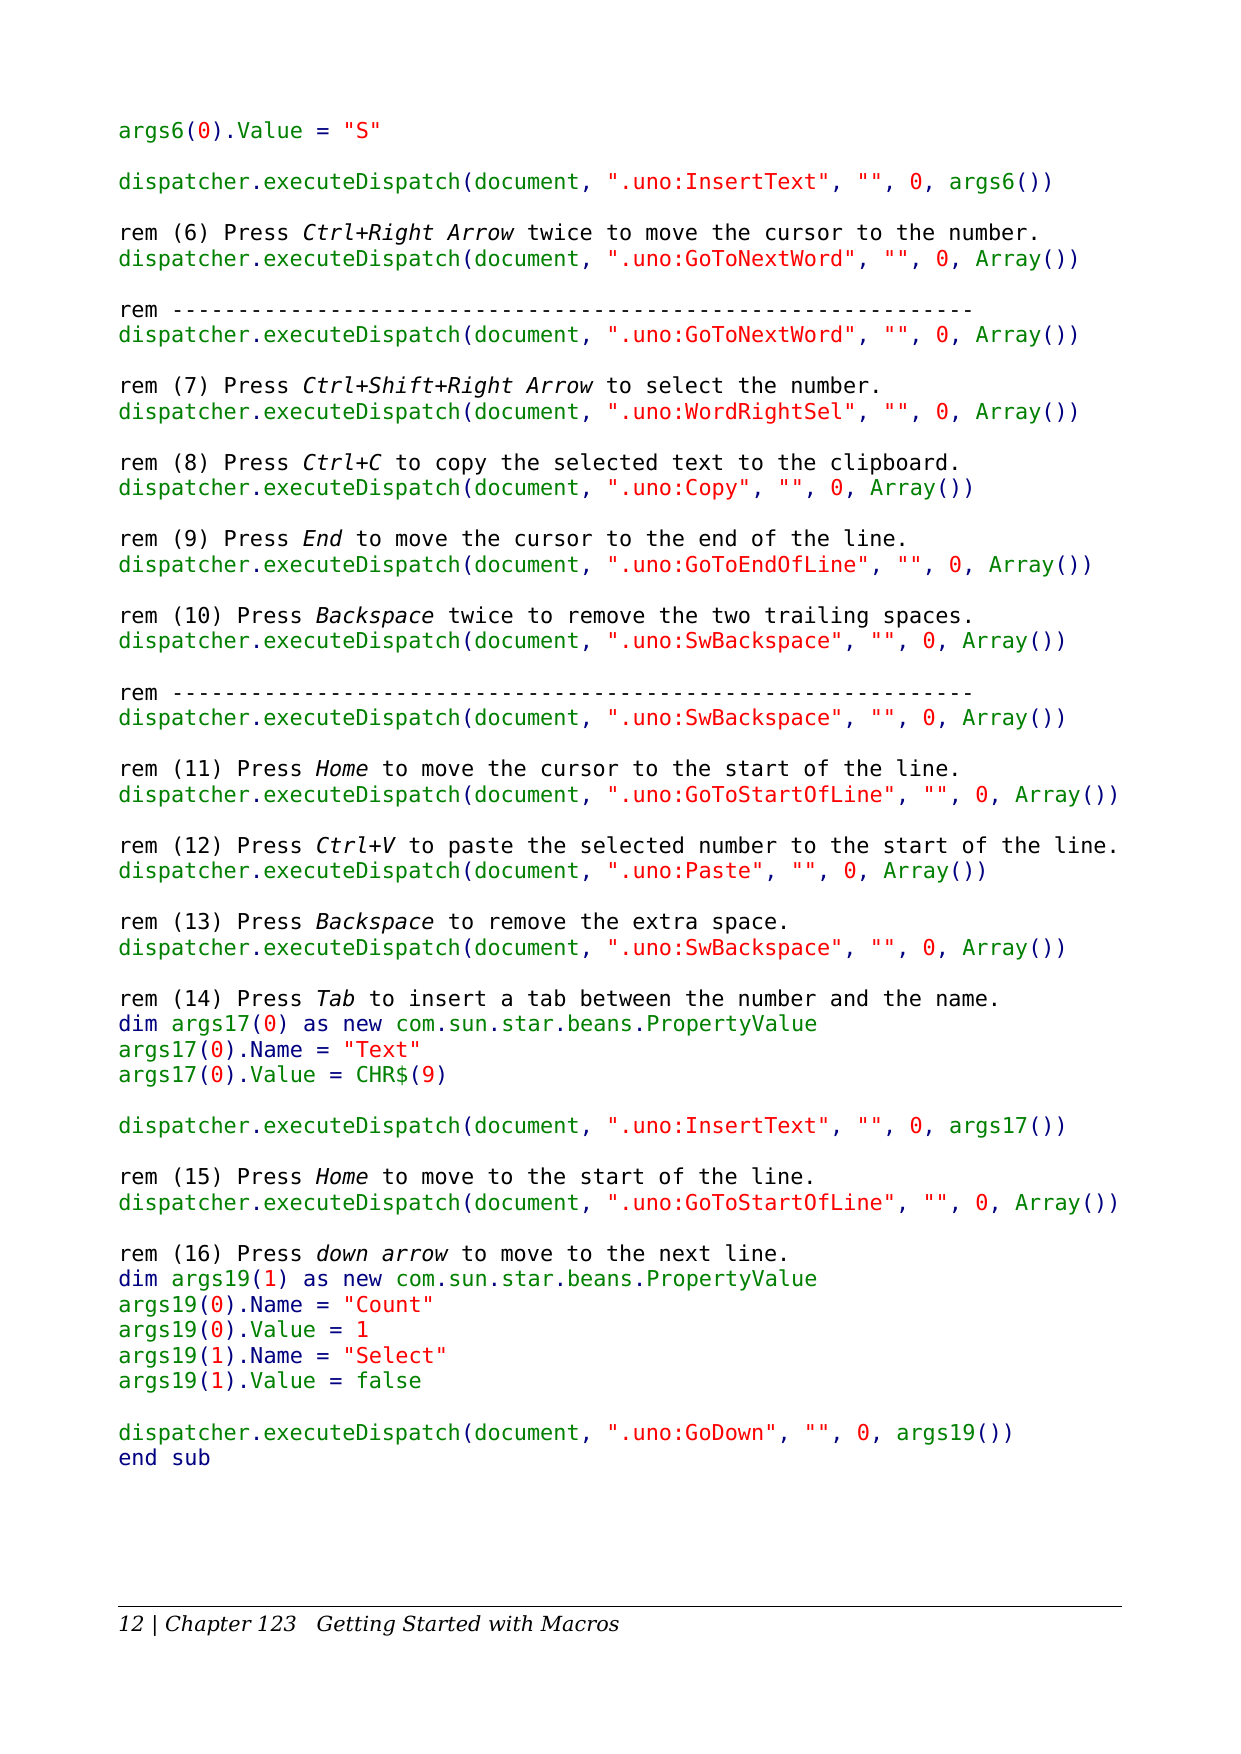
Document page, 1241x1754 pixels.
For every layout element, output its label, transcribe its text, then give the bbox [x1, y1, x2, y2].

text dispatcher.executeDispatch(document, ".uno:SwBackspace", "", 0, Array()) [118, 935, 1122, 960]
text dispatcher.executeDispatch(document, ".uno:SwBackspace", "", 0, Array()) [118, 628, 1122, 654]
text rem ------------------------------------------------------------- [118, 297, 1122, 322]
text args19(1).Value = false [118, 1369, 1122, 1394]
text rem (11) Press Home to move the cursor to the start of the line. [118, 756, 1122, 782]
text args6(0).Value = "S" [118, 118, 1122, 144]
text rem (14) Press Tab to insert a tab between the number and the name. [118, 986, 1122, 1011]
text dispatcher.executeDispatch(document, ".uno:Paste", "", 0, Array()) [118, 858, 1122, 884]
text args17(0).Value = CHR$(9) [118, 1062, 1122, 1088]
text rem (9) Press End to move the cursor to the end of the line. [118, 526, 1122, 552]
text dispatcher.executeDispatch(document, ".uno:GoToStartOfLine", "", 0, Array()) [118, 1190, 1122, 1216]
text rem (6) Press Ctrl+Right Arrow twice to move the cursor to the number. [118, 220, 1122, 246]
text dispatcher.executeDispatch(document, ".uno:WordRightSel", "", 0, Array()) [118, 399, 1122, 424]
text rem (13) Press Backspace to remove the extra space. [118, 909, 1122, 935]
text args19(1).Name = "Select" [118, 1343, 1122, 1369]
text end sub [118, 1445, 1122, 1471]
text dim args19(1) as new com.sun.star.beans.PropertyValue [118, 1267, 1122, 1292]
text rem (7) Press Ctrl+Shift+Right Arrow to select the number. [118, 373, 1122, 399]
text dispatcher.executeDispatch(document, ".uno:GoToNextWord", "", 0, Array()) [118, 322, 1122, 348]
text dispatcher.executeDispatch(document, ".uno:InsertText", "", 0, args17()) [118, 1113, 1122, 1139]
text rem (10) Press Backspace twice to remove the two trailing spaces. [118, 603, 1122, 628]
text dispatcher.executeDispatch(document, ".uno:InsertText", "", 0, args6()) [118, 169, 1122, 195]
text rem (16) Press down arrow to move to the next line. [118, 1241, 1122, 1267]
text dispatcher.executeDispatch(document, ".uno:Copy", "", 0, Array()) [118, 475, 1122, 501]
text dispatcher.executeDispatch(document, ".uno:GoDown", "", 0, args19()) [118, 1420, 1122, 1445]
text rem ------------------------------------------------------------- [118, 679, 1122, 705]
text dispatcher.executeDispatch(document, ".uno:SwBackspace", "", 0, Array()) [118, 705, 1122, 731]
text args17(0).Name = "Text" [118, 1037, 1122, 1062]
text dispatcher.executeDispatch(document, ".uno:GoToEndOfLine", "", 0, Array()) [118, 552, 1122, 577]
text rem (8) Press Ctrl+C to copy the selected text to the clipboard. [118, 450, 1122, 475]
text args19(0).Name = "Count" [118, 1292, 1122, 1318]
text dispatcher.executeDispatch(document, ".uno:GoToNextWord", "", 0, Array()) [118, 246, 1122, 271]
text dispatcher.executeDispatch(document, ".uno:GoToStartOfLine", "", 0, Array()) [118, 782, 1122, 807]
text rem (15) Press Home to move to the start of the line. [118, 1164, 1122, 1190]
text rem (12) Press Ctrl+V to paste the selected number to the start of the line. [118, 833, 1122, 858]
text args19(0).Value = 1 [118, 1318, 1122, 1343]
text dim args17(0) as new com.sun.star.beans.PropertyValue [118, 1011, 1122, 1037]
